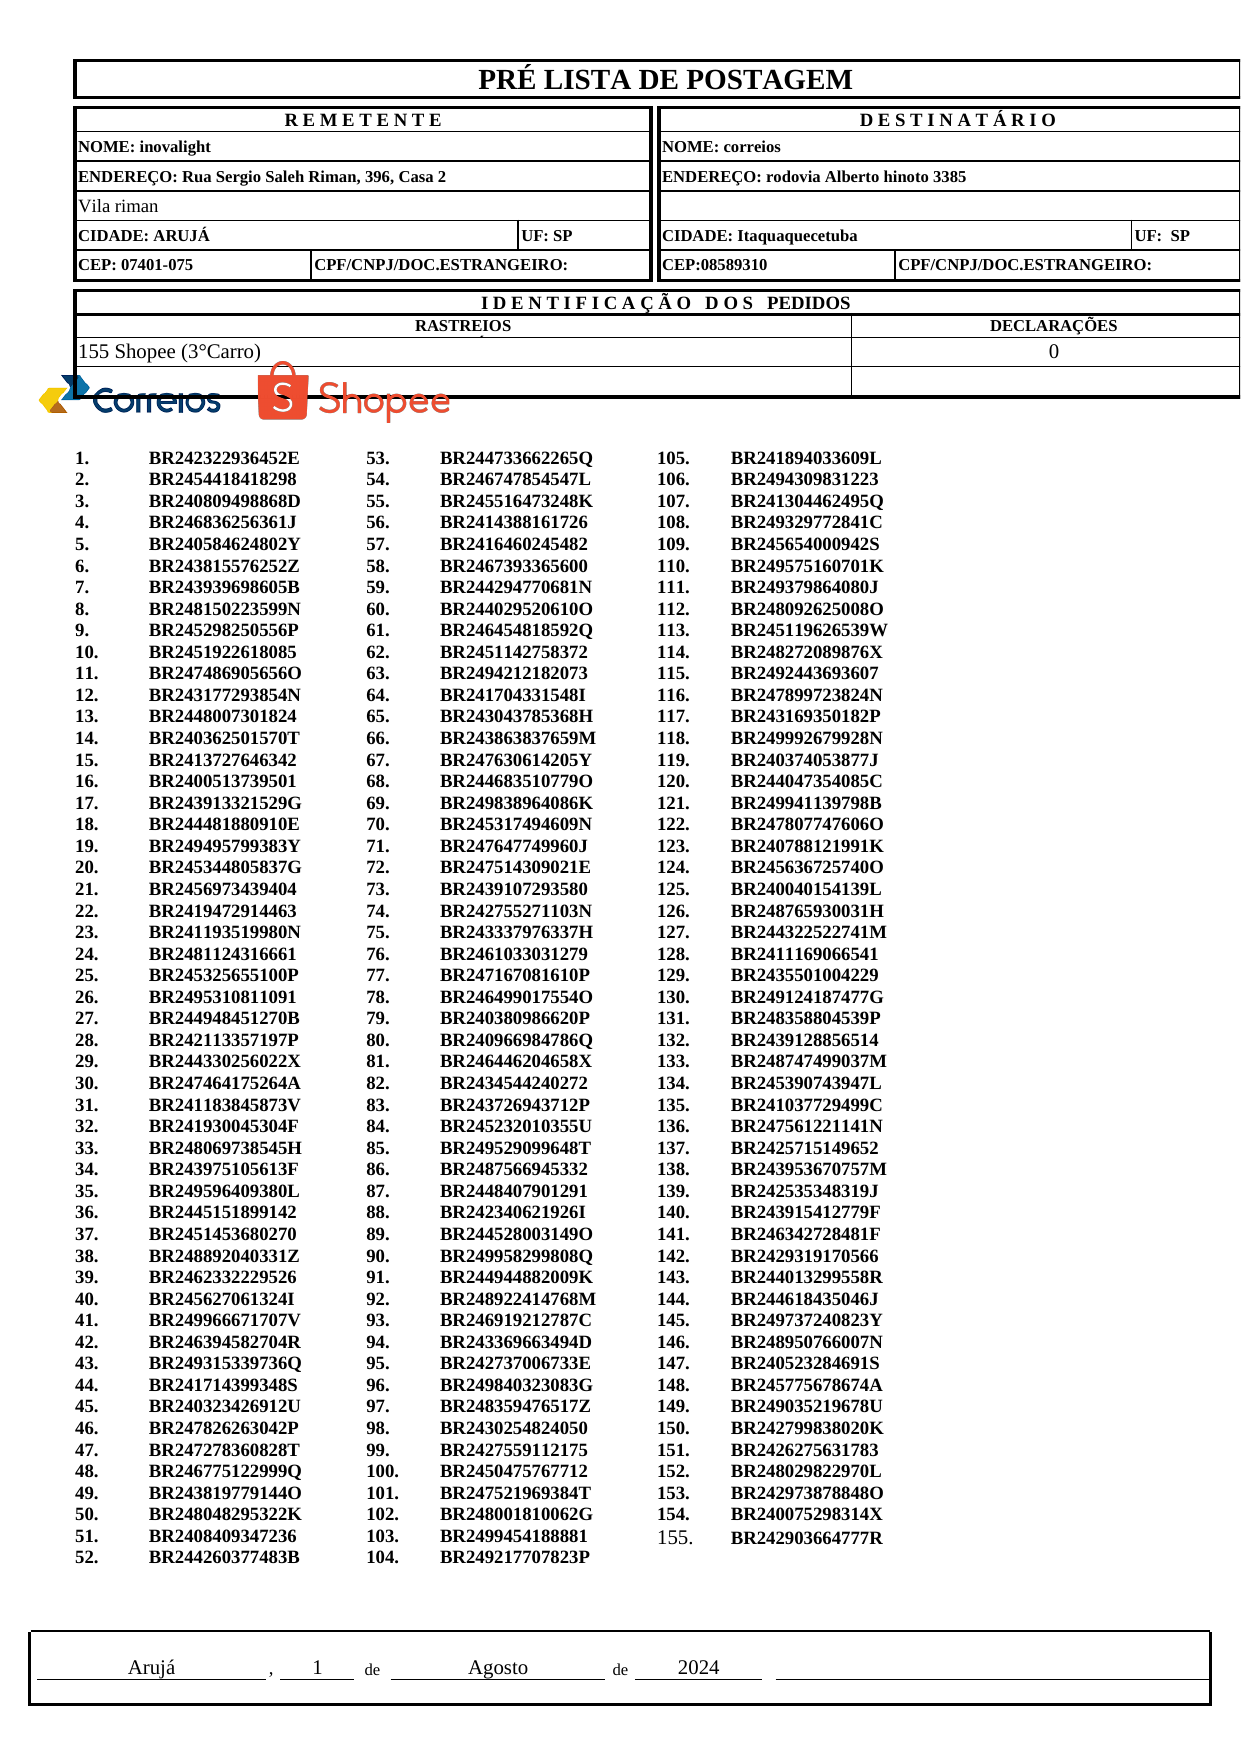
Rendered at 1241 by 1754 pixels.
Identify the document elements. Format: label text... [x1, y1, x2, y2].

list BR2495310811091 [75, 986, 329, 1007]
list BR243815576252Z [75, 554, 329, 576]
list BR242322936452E [75, 447, 329, 468]
list BR247521969384T [366, 1482, 620, 1503]
list BR245325655100P [75, 964, 329, 986]
list BR243043785368H [366, 705, 620, 727]
list BR244618435046J [657, 1288, 911, 1309]
list BR240966984786Q [366, 1029, 620, 1050]
list BR2435501004229 [657, 964, 911, 986]
list BR247514309021E [366, 856, 620, 878]
list BR243915412779F [657, 1201, 911, 1223]
list BR244294770681N [366, 576, 620, 598]
list BR246454818592Q [366, 619, 620, 641]
list BR247899723824N [657, 684, 911, 705]
list BR2400513739501 [75, 770, 329, 792]
list BR241894033609L [657, 447, 911, 468]
list BR240040154139L [657, 878, 911, 899]
list BR246775122999Q [75, 1460, 329, 1482]
list BR2461033031279 [366, 943, 620, 964]
list BR2419472914463 [75, 899, 329, 921]
list BR248765930031H [657, 899, 911, 921]
list BR245119626539W [657, 619, 911, 641]
list BR242903664777R [657, 1525, 911, 1549]
list BR246919212787C [366, 1309, 620, 1331]
list BR242973878848O [657, 1482, 911, 1503]
list BR246446204658X [366, 1050, 620, 1072]
list BR249529099648T [366, 1137, 620, 1158]
list BR245344805837G [75, 856, 329, 878]
list BR2445151899142 [75, 1201, 329, 1223]
list BR2414388161726 [366, 511, 620, 533]
list BR246499017554O [366, 986, 620, 1007]
list BR246342728481F [657, 1223, 911, 1244]
list BR2426275631783 [657, 1438, 911, 1460]
list BR249941139798B [657, 792, 911, 813]
list BR249838964086K [366, 792, 620, 813]
list BR241930045304F [75, 1115, 329, 1137]
list BR249379864080J [657, 576, 911, 598]
list BR241037729499C [657, 1093, 911, 1115]
list BR243863837659M [366, 727, 620, 748]
list BR2450475767712 [366, 1460, 620, 1482]
list BR240380986620P [366, 1007, 620, 1029]
list BR248048295322K [75, 1503, 329, 1525]
list BR243177293854N [75, 684, 329, 705]
list BR240523284691S [657, 1352, 911, 1374]
list BR241714399348S [75, 1374, 329, 1395]
list BR249495799383Y [75, 835, 329, 856]
list BR2427559112175 [366, 1438, 620, 1460]
list BR249217707823P [366, 1546, 620, 1568]
list BR240809498868D [75, 490, 329, 511]
list BR247464175264A [75, 1072, 329, 1093]
list BR245298250556P [75, 619, 329, 641]
list BR243975105613F [75, 1158, 329, 1180]
list BR242737006733E [366, 1352, 620, 1374]
list BR242113357197P [75, 1029, 329, 1050]
list BR249035219678U [657, 1395, 911, 1417]
list BR2448407901291 [366, 1180, 620, 1201]
list BR242755271103N [366, 899, 620, 921]
list BR2434544240272 [366, 1072, 620, 1093]
list BR245232010355U [366, 1115, 620, 1137]
list BR249596409380L [75, 1180, 329, 1201]
list BR245390743947L [657, 1072, 911, 1093]
list BR2451453680270 [75, 1223, 329, 1244]
list BR244481880910E [75, 813, 329, 835]
list BR248922414768M [366, 1288, 620, 1309]
list BR249840323083G [366, 1374, 620, 1395]
list BR249992679928N [657, 727, 911, 748]
list BR240362501570T [75, 727, 329, 748]
list BR244260377483B [75, 1546, 329, 1568]
list BR2462332229526 [75, 1266, 329, 1288]
list BR244528003149O [366, 1223, 620, 1244]
list BR247807747606O [657, 813, 911, 835]
list BR241183845873V [75, 1093, 329, 1115]
list BR2456973439404 [75, 878, 329, 899]
list BR240788121991K [657, 835, 911, 856]
list BR247630614205Y [366, 748, 620, 770]
list BR243953670757M [657, 1158, 911, 1180]
list BR248001810062G [366, 1503, 620, 1525]
list BR245516473248K [366, 490, 620, 511]
list BR245636725740O [657, 856, 911, 878]
list BR246836256361J [75, 511, 329, 533]
list BR2494212182073 [366, 662, 620, 684]
list BR244948451270B [75, 1007, 329, 1029]
list BR2439107293580 [366, 878, 620, 899]
list BR243169350182P [657, 705, 911, 727]
list BR247167081610P [366, 964, 620, 986]
list BR248359476517Z [366, 1395, 620, 1417]
list BR243913321529G [75, 792, 329, 813]
list BR240075298314X [657, 1503, 911, 1525]
list BR2481124316661 [75, 943, 329, 964]
list BR249737240823Y [657, 1309, 911, 1331]
list BR248358804539P [657, 1007, 911, 1029]
list BR240374053877J [657, 748, 911, 770]
list BR243369663494D [366, 1331, 620, 1352]
list BR2413727646342 [75, 748, 329, 770]
list BR2499454188881 [366, 1525, 620, 1546]
list BR248892040331Z [75, 1244, 329, 1266]
list BR2487566945332 [366, 1158, 620, 1180]
list BR2448007301824 [75, 705, 329, 727]
list BR2467393365600 [366, 554, 620, 576]
list BR243726943712P [366, 1093, 620, 1115]
list BR244322522741M [657, 921, 911, 943]
list BR247561221141N [657, 1115, 911, 1137]
list BR244013299558R [657, 1266, 911, 1288]
list BR241304462495Q [657, 490, 911, 511]
list BR246394582704R [75, 1331, 329, 1352]
list BR248029822970L [657, 1460, 911, 1482]
list BR243819779144O [75, 1482, 329, 1503]
list BR240323426912U [75, 1395, 329, 1417]
list BR249575160701K [657, 554, 911, 576]
list BR245317494609N [366, 813, 620, 835]
list BR2451142758372 [366, 641, 620, 662]
list BR245654000942S [657, 533, 911, 554]
list BR247278360828T [75, 1438, 329, 1460]
list BR248069738545H [75, 1137, 329, 1158]
list BR2411169066541 [657, 943, 911, 964]
list BR2454418418298 [75, 468, 329, 490]
list BR242535348319J [657, 1180, 911, 1201]
list BR243337976337H [366, 921, 620, 943]
list BR248950766007N [657, 1331, 911, 1352]
list BR245627061324I [75, 1288, 329, 1309]
list BR2430254824050 [366, 1417, 620, 1438]
list BR248272089876X [657, 641, 911, 662]
list BR2494309831223 [657, 468, 911, 490]
list BR246747854547L [366, 468, 620, 490]
list BR241193519980N [75, 921, 329, 943]
list BR247486905656O [75, 662, 329, 684]
list BR249124187477G [657, 986, 911, 1007]
list BR247826263042P [75, 1417, 329, 1438]
list BR2416460245482 [366, 533, 620, 554]
list BR2425715149652 [657, 1137, 911, 1158]
list BR248747499037M [657, 1050, 911, 1072]
list BR241704331548I [366, 684, 620, 705]
list BR242799838020K [657, 1417, 911, 1438]
list BR2439128856514 [657, 1029, 911, 1050]
list BR244683510779O [366, 770, 620, 792]
list BR244047354085C [657, 770, 911, 792]
list BR242340621926I [366, 1201, 620, 1223]
list BR243939698605B [75, 576, 329, 598]
list BR244733662265Q [366, 447, 620, 468]
list BR2408409347236 [75, 1525, 329, 1546]
list BR249966671707V [75, 1309, 329, 1331]
list BR248092625008O [657, 598, 911, 619]
list BR244330256022X [75, 1050, 329, 1072]
list BR249958299808Q [366, 1244, 620, 1266]
list BR247647749960J [366, 835, 620, 856]
list BR2451922618085 [75, 641, 329, 662]
list BR244029520610O [366, 598, 620, 619]
list BR249315339736Q [75, 1352, 329, 1374]
list BR245775678674A [657, 1374, 911, 1395]
list BR249329772841C [657, 511, 911, 533]
list BR2429319170566 [657, 1244, 911, 1266]
list BR244944882009K [366, 1266, 620, 1288]
list BR2492443693607 [657, 662, 911, 684]
list BR240584624802Y [75, 533, 329, 554]
list BR248150223599N [75, 598, 329, 619]
